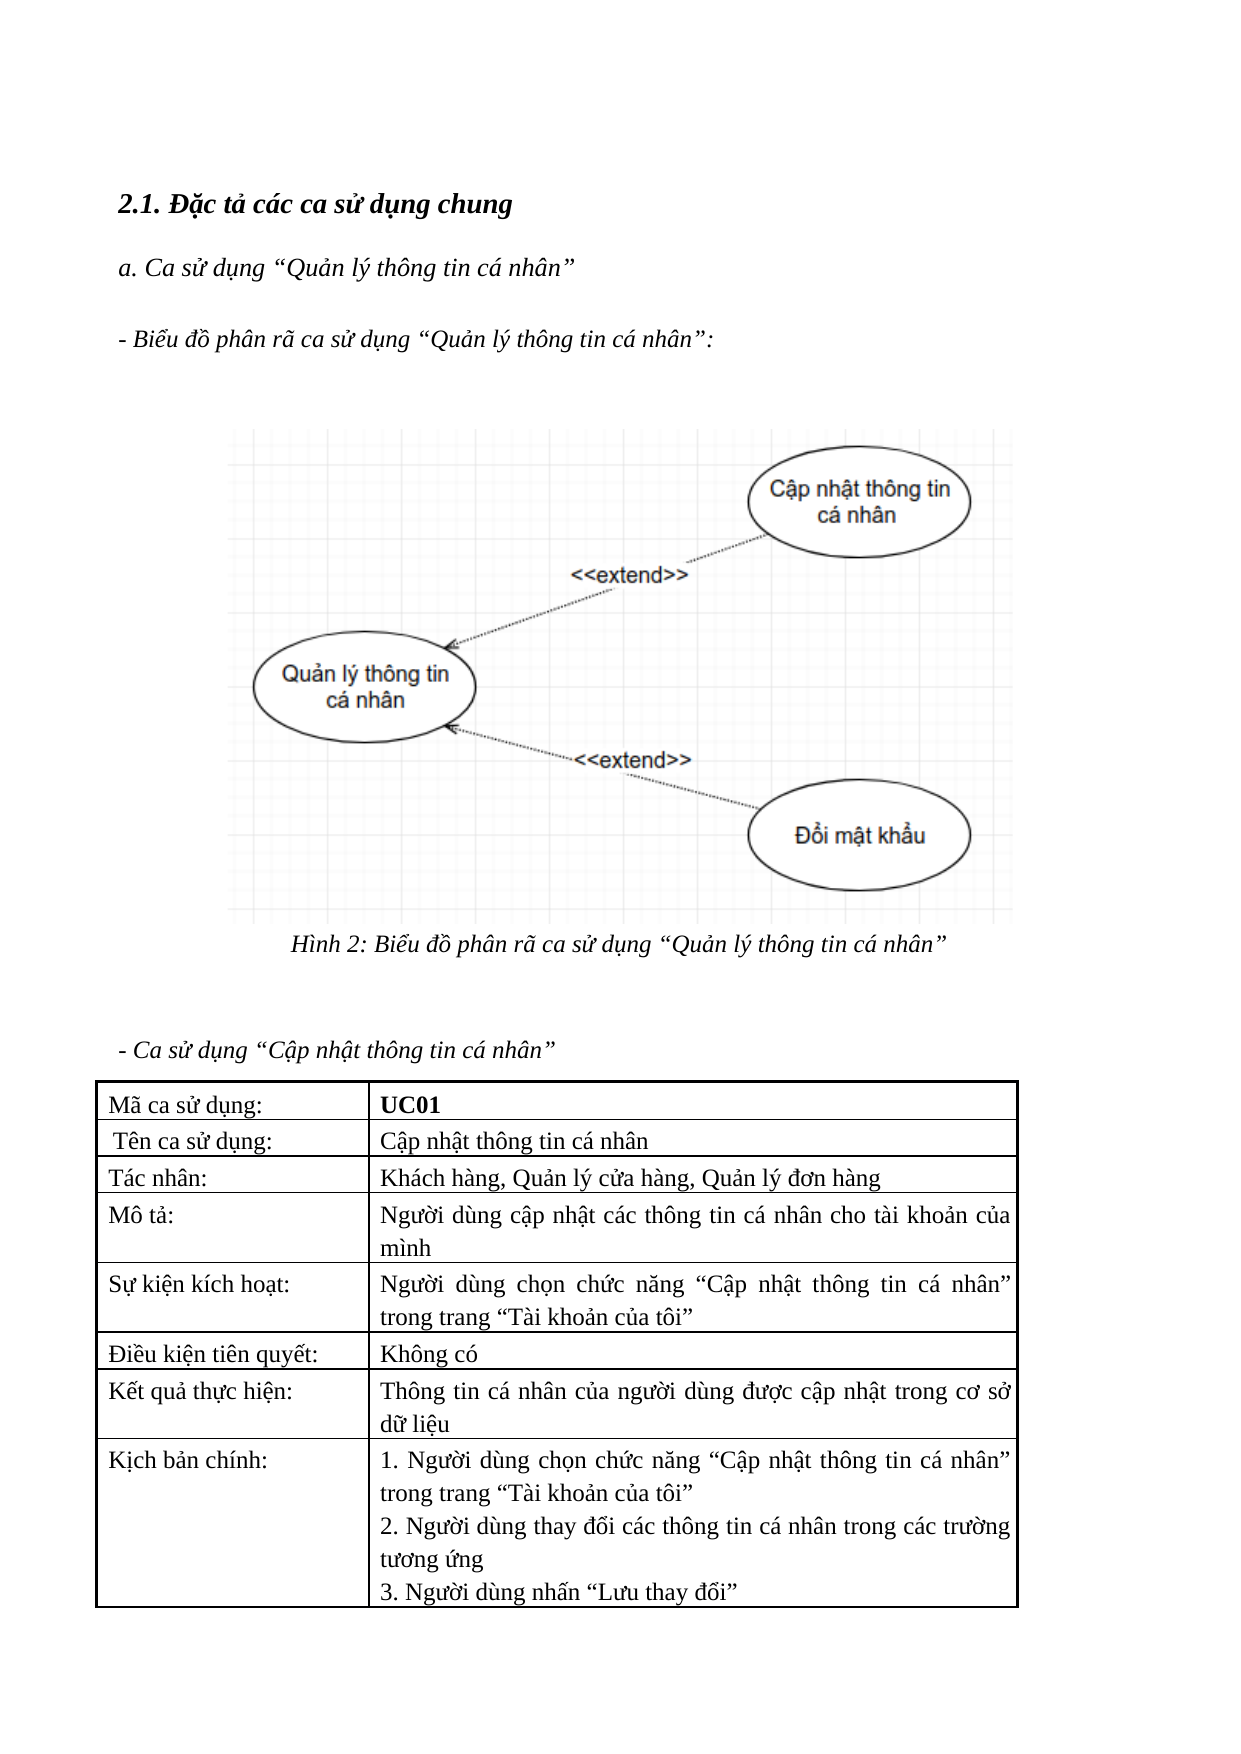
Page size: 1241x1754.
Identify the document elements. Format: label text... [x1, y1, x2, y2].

table_cell Điều kiện tiên quyết: [98, 1333, 368, 1368]
subtitle - Ca sử dụng “Cập nhật thông tin cá nhân” [118, 1035, 1122, 1063]
table_cell Kịch bản chính: [98, 1439, 368, 1606]
table_header UC01 [370, 1083, 1016, 1118]
table_cell Thông tin cá nhân của người dùng được cập nhật trong cơ sở dữ liệu [370, 1370, 1016, 1437]
table_cell Người dùng chọn chức năng “Cập nhật thông tin cá nhân” trong trang “Tài khoản của tôi” [370, 1263, 1016, 1331]
table_cell Tên ca sử dụng: [98, 1120, 368, 1155]
text Hình 2: Biểu đồ phân rã ca sử dụng “Quản lý thông tin cá nhân” [228, 924, 1013, 958]
table_header Mã ca sử dụng: [98, 1083, 368, 1118]
subtitle - Biểu đồ phân rã ca sử dụng “Quản lý thông tin cá nhân”: [118, 324, 1122, 353]
table_cell Người dùng cập nhật các thông tin cá nhân cho tài khoản của mình [370, 1193, 1016, 1261]
picture [227, 429, 1013, 924]
subtitle 2.1. Đặc tả các ca sử dụng chung [118, 187, 1122, 220]
table_cell Cập nhật thông tin cá nhân [370, 1120, 1016, 1155]
table_cell Khách hàng, Quản lý cửa hàng, Quản lý đơn hàng [370, 1157, 1016, 1192]
table_cell Mô tả: [98, 1193, 368, 1261]
table_cell 1. Người dùng chọn chức năng “Cập nhật thông tin cá nhân” trong trang “Tài khoản của tôi” 2. Người dùng thay đổi các thông tin cá nhân trong các trường tương ứng 3. Người dùng nhấn “Lưu thay đổi” [370, 1439, 1016, 1606]
table_cell Không có [370, 1333, 1016, 1368]
table_cell Sự kiện kích hoạt: [98, 1263, 368, 1331]
subtitle a. Ca sử dụng “Quản lý thông tin cá nhân” [118, 252, 1122, 282]
table_cell Kết quả thực hiện: [98, 1370, 368, 1437]
table_cell Tác nhân: [98, 1157, 368, 1192]
